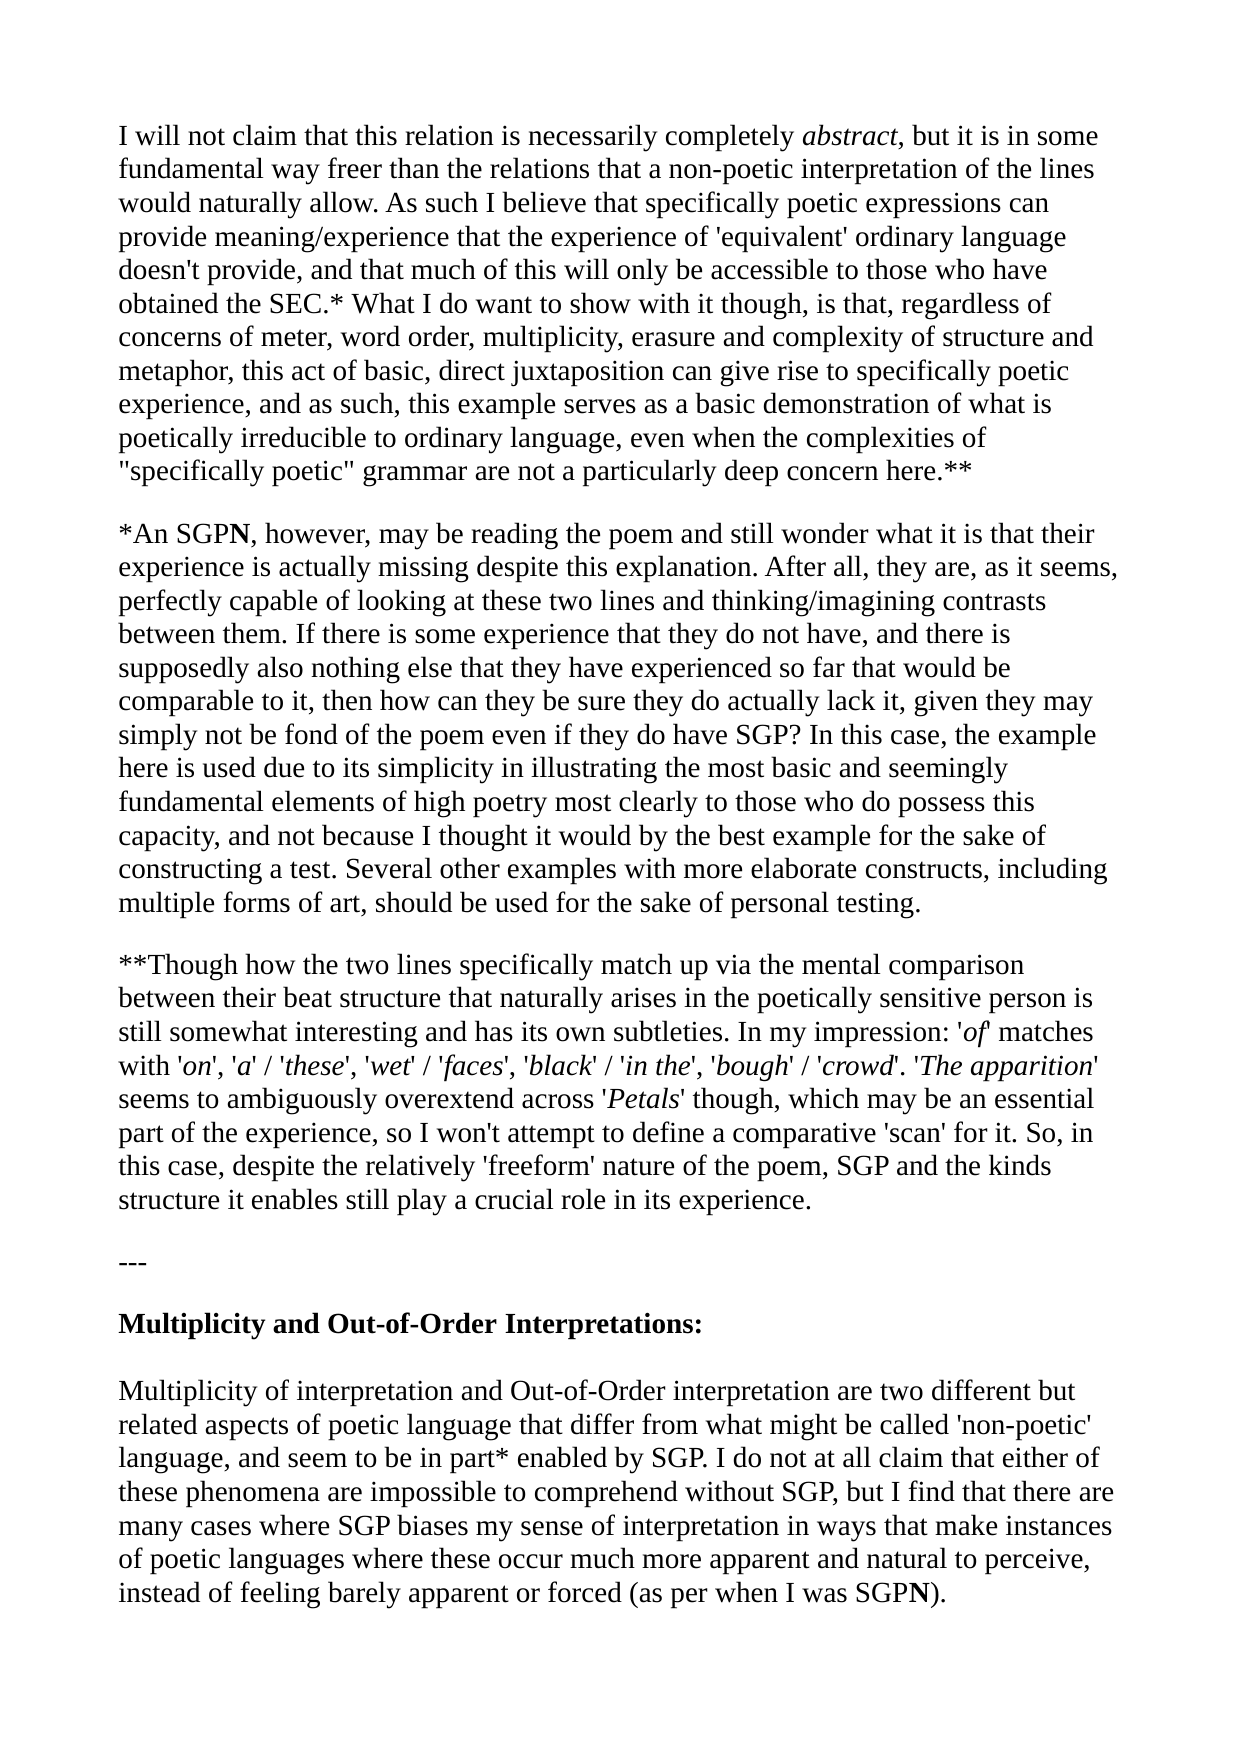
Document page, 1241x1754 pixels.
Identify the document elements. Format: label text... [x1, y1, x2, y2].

text Multiplicity of interpretation and Out-of-Order interpretation are two different but related aspects of poetic language that differ from what might be called 'non-poetic' language, and seem to be in part* enabled by SGP. I do not at all claim that either of these phenomena are impossible to comprehend without SGP, but I find that there are many cases where SGP biases my sense of interpretation in ways that make instances of poetic languages where these occur much more apparent and natural to perceive, instead of feeling barely apparent or forced (as per when I was SGPN). [118, 1340, 1122, 1608]
text --- [118, 1244, 1122, 1278]
text *An SGPN, however, may be reading the poem and still wonder what it is that their experience is actually missing despite this explanation. After all, they are, as it seems, perfectly capable of looking at these two lines and thinking/imagining contrasts between them. If there is some experience that they do not have, and there is supposedly also nothing else that they have experienced so far that would be comparable to it, then how can they be sure they do actually lack it, given they may simply not be fond of the poem even if they do have SGP? In this case, the example here is used due to its simplicity in illustrating the most basic and seemingly fundamental elements of high poetry most clearly to those who do possess this capacity, and not because I thought it would by the best example for the sake of constructing a test. Several other examples with more elaborate constructs, including multiple forms of art, should be used for the sake of personal testing. [118, 516, 1122, 918]
text Multiplicity and Out-of-Order Interpretations: [118, 1306, 1122, 1340]
text I will not claim that this relation is necessarily completely abstract, but it is in some fundamental way freer than the relations that a non-poetic interpretation of the lines would naturally allow. As such I believe that specifically poetic expressions can provide meaning/experience that the experience of 'equivalent' ordinary language doesn't provide, and that much of this will only be accessible to those who have obtained the SEC.* What I do want to show with it though, is that, regardless of concerns of meter, word order, multiplicity, erasure and complexity of structure and metaphor, this act of basic, direct juxtaposition can give rise to specifically poetic experience, and as such, this example serves as a basic demonstration of what is poetically irreducible to ordinary language, even when the complexities of "specifically poetic" grammar are not a particularly deep concern here.** [118, 118, 1122, 487]
text **Though how the two lines specifically match up via the mental comparison between their beat structure that naturally arises in the poetically sensitive person is still somewhat interesting and has its own subtleties. In my impression: 'of' matches with 'on', 'a' / 'these', 'wet' / 'faces', 'black' / 'in the', 'bough' / 'crowd'. 'The apparition' seems to ambiguously overextend across 'Petals' though, which may be an essential part of the experience, so I won't attempt to define a comparative 'scan' for it. So, in this case, despite the relatively 'freeform' nature of the poem, SGP and the kinds structure it enables still play a crucial role in its experience. [118, 947, 1122, 1215]
